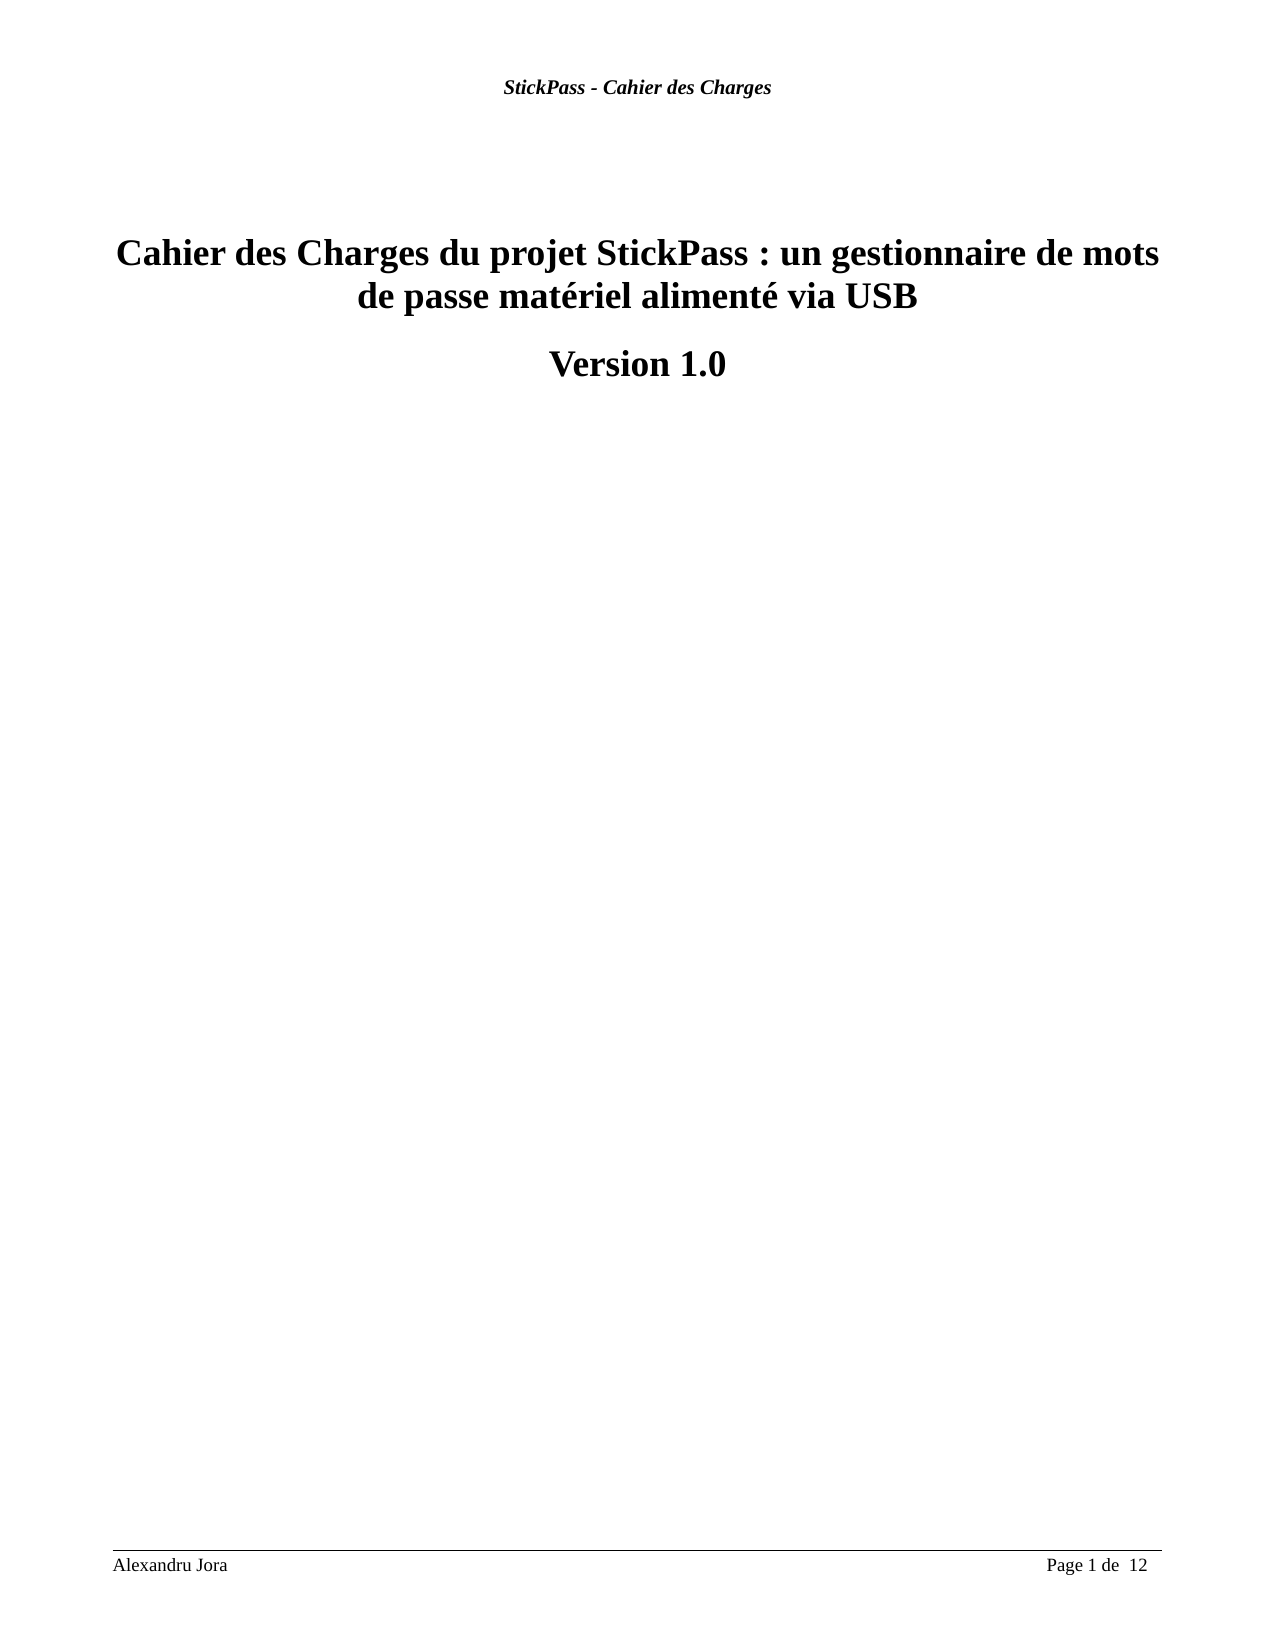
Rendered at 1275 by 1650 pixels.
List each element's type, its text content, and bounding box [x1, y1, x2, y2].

title Version 1.0 [112, 342, 1162, 385]
title Cahier des Charges du projet StickPass : un gestionnaire de mots de passe matériel alimenté via USB [112, 231, 1162, 317]
